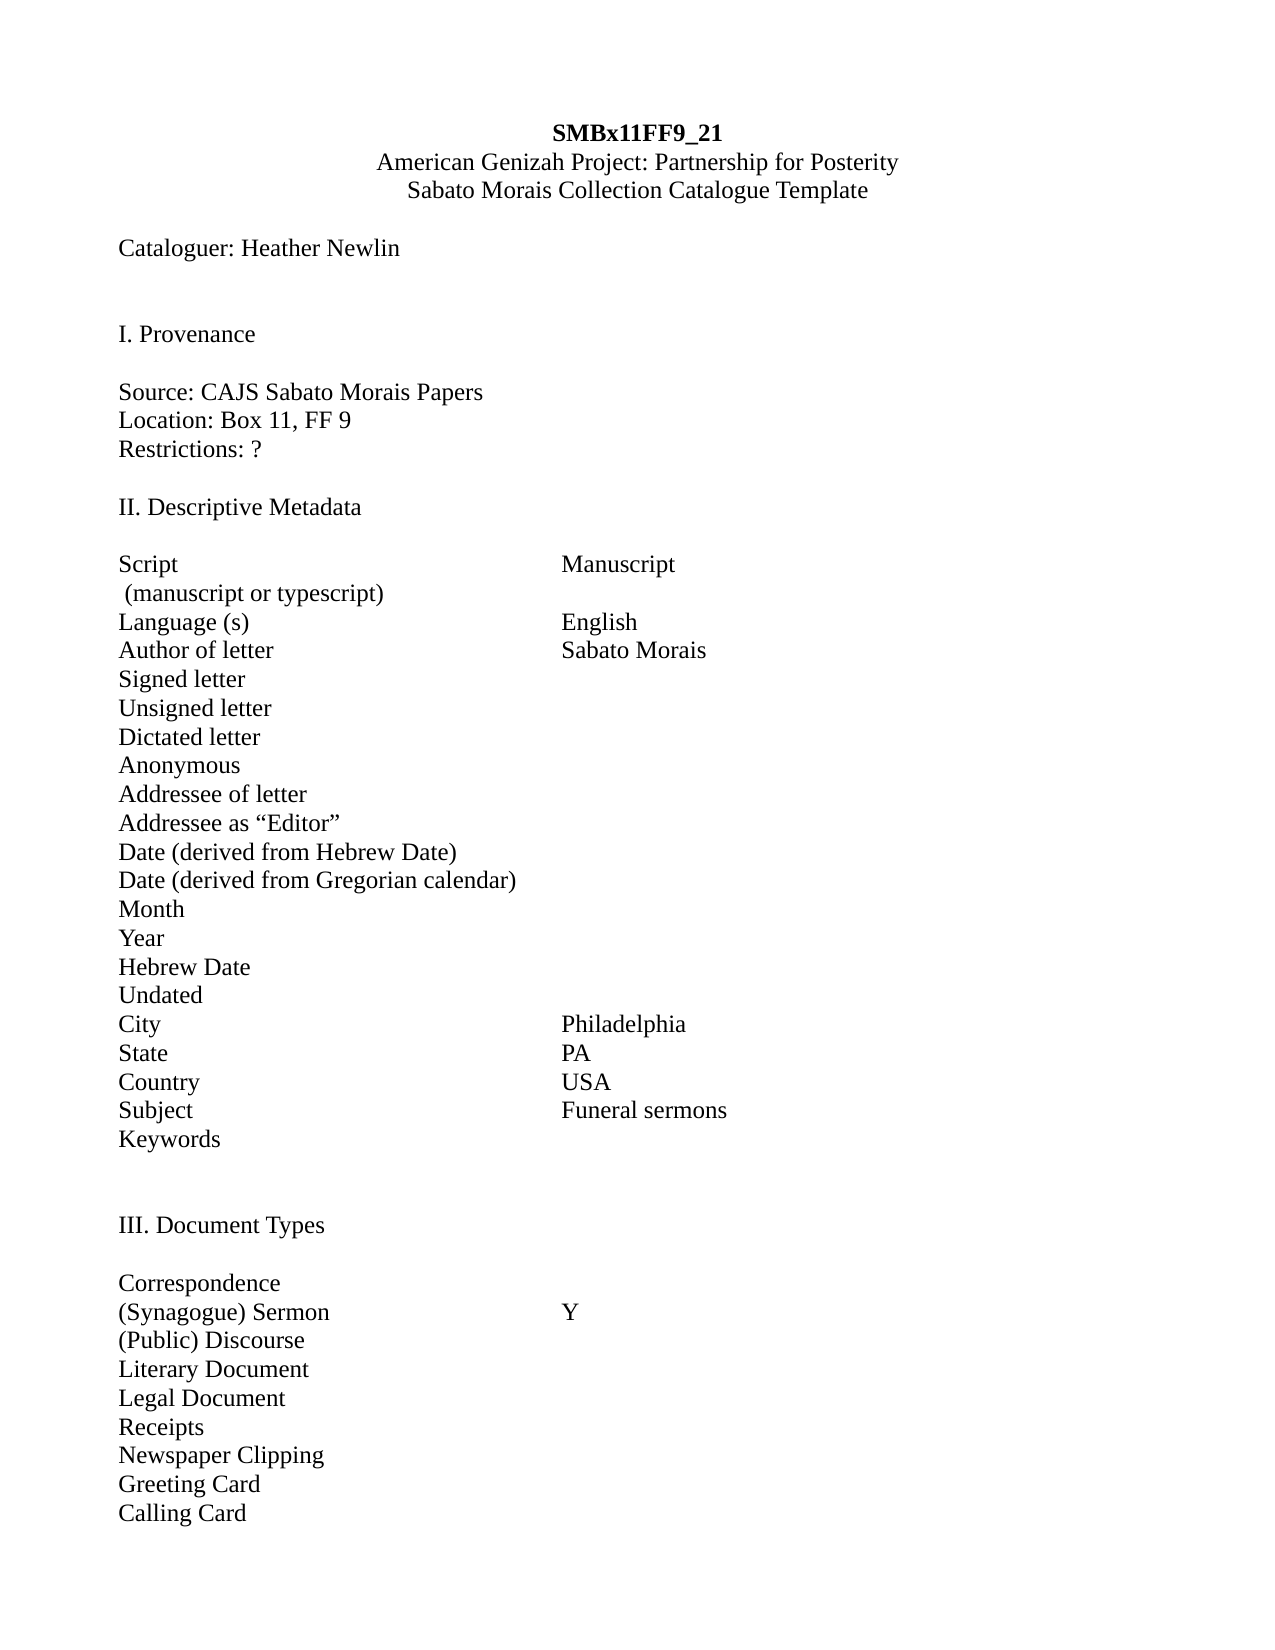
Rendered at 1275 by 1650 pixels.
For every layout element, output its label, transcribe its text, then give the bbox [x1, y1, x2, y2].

text Date (derived from Gregorian calendar) [118, 866, 1157, 894]
text Correspondence [118, 1268, 1157, 1297]
text Unsigned letter [118, 693, 1157, 722]
text Language (s) English [118, 607, 1157, 636]
text Restrictions: ? [118, 434, 1157, 463]
text City Philadelphia [118, 1009, 1157, 1038]
text Addressee as “Editor” [118, 808, 1157, 837]
text Location: Box 11, FF 9 [118, 406, 1157, 434]
text I. Provenance [118, 319, 1157, 348]
text Subject Funeral sermons [118, 1096, 1157, 1124]
text Month [118, 894, 1157, 923]
text Newspaper Clipping [118, 1441, 1157, 1469]
text Legal Document [118, 1383, 1157, 1412]
text Sabato Morais Collection Catalogue Template [118, 176, 1157, 204]
text Keywords [118, 1124, 1157, 1153]
text SMBx11FF9_21 [118, 118, 1157, 147]
text Signed letter [118, 664, 1157, 693]
text II. Descriptive Metadata [118, 492, 1157, 521]
text Greeting Card [118, 1469, 1157, 1498]
text Country USA [118, 1067, 1157, 1096]
text Script Manuscript [118, 549, 1157, 578]
text American Genizah Project: Partnership for Posterity [118, 147, 1157, 176]
text Addressee of letter [118, 779, 1157, 808]
text Calling Card [118, 1498, 1157, 1527]
text Dictated letter [118, 722, 1157, 751]
text Literary Document [118, 1354, 1157, 1383]
text (Public) Discourse [118, 1326, 1157, 1354]
text Undated [118, 981, 1157, 1009]
text (Synagogue) Sermon Y [118, 1297, 1157, 1326]
text Receipts [118, 1412, 1157, 1441]
text (manuscript or typescript) [118, 578, 1157, 607]
text Year [118, 923, 1157, 952]
text III. Document Types [118, 1211, 1157, 1239]
text State PA [118, 1038, 1157, 1067]
text Source: CAJS Sabato Morais Papers [118, 377, 1157, 406]
text Hebrew Date [118, 952, 1157, 981]
text Cataloguer: Heather Newlin [118, 233, 1157, 262]
text Anonymous [118, 751, 1157, 779]
text Date (derived from Hebrew Date) [118, 837, 1157, 866]
text Author of letter Sabato Morais [118, 636, 1157, 664]
